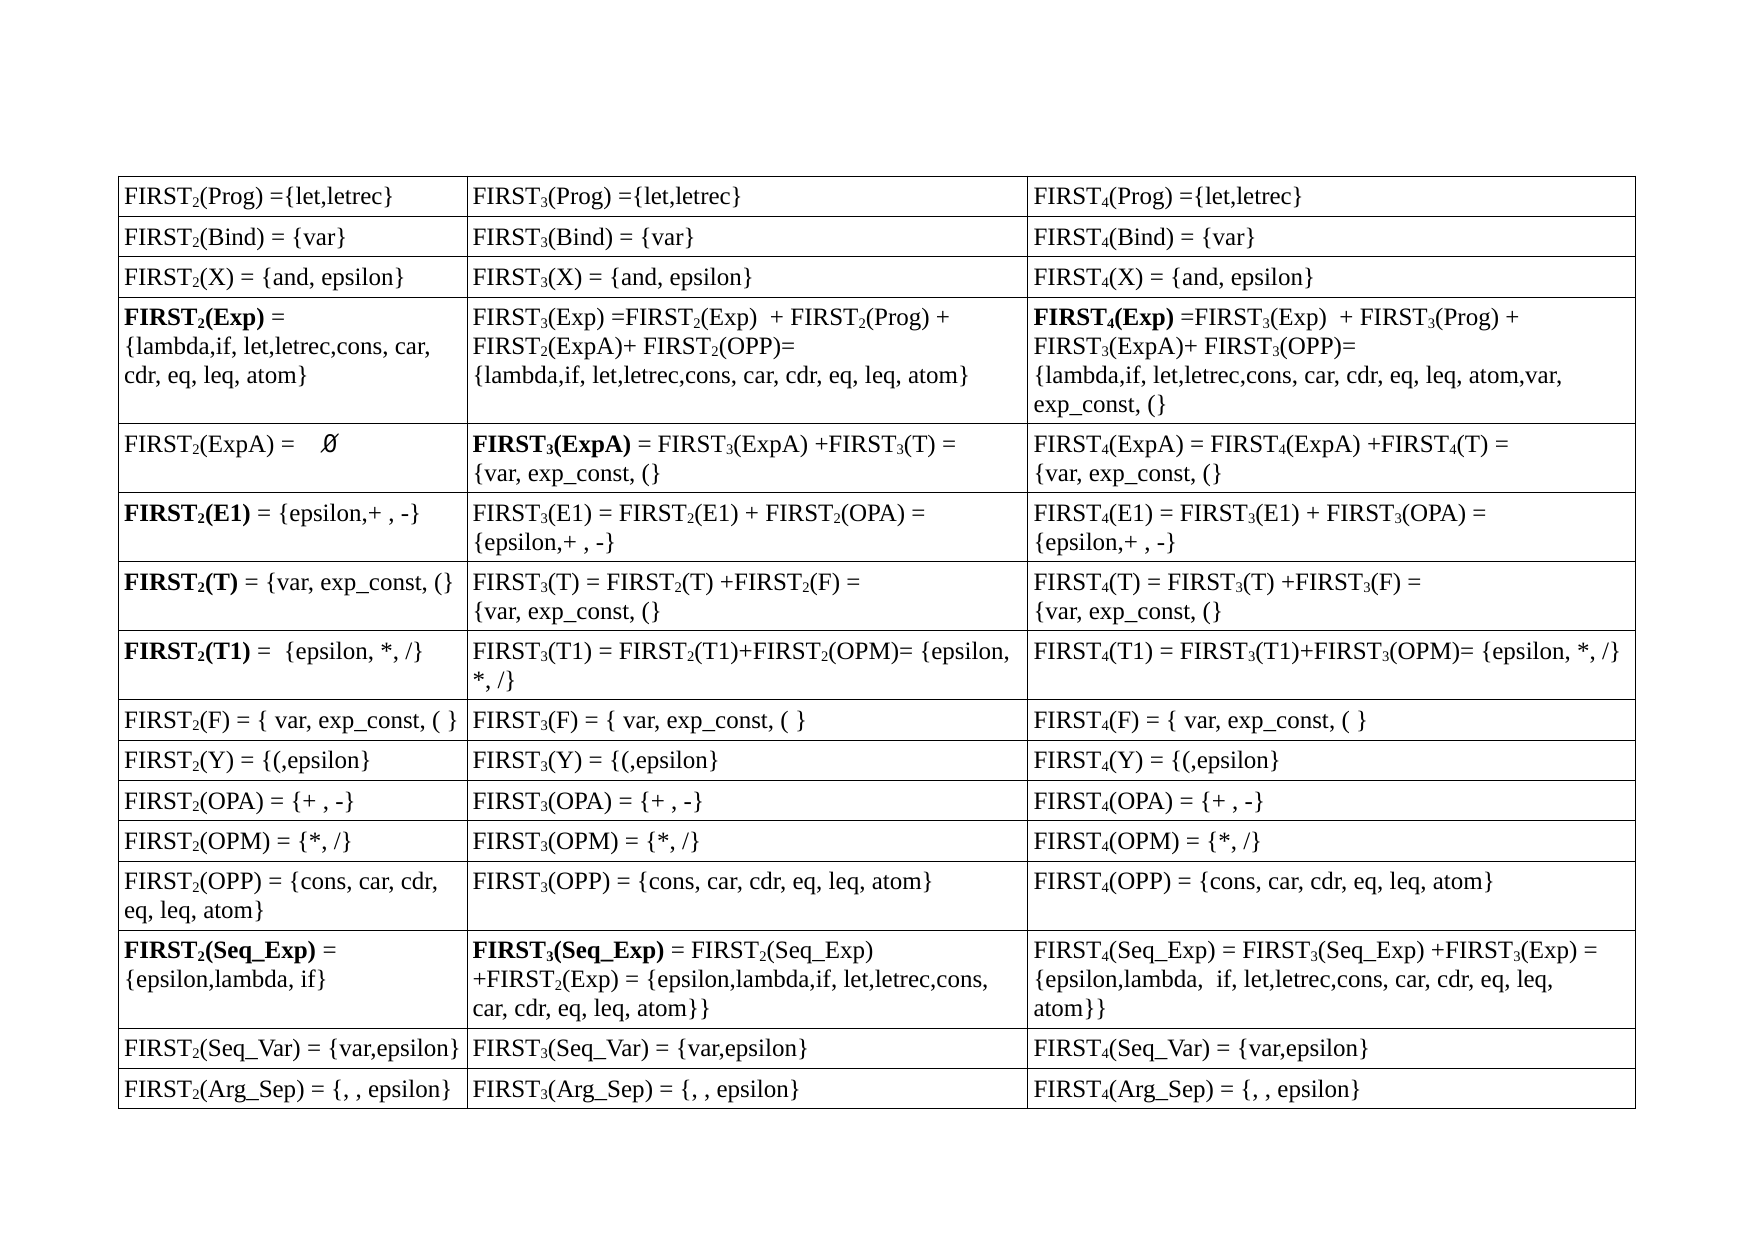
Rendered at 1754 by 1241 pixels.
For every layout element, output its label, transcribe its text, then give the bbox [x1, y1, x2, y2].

table_cell FIRST2(T) = {var, exp_const, (} [119, 562, 467, 630]
table_cell FIRST2(E1) = {epsilon,+ , -} [119, 493, 467, 561]
table_cell FIRST4(Seq_Exp) = FIRST3(Seq_Exp) +FIRST3(Exp) = {epsilon,lambda, if, let,letrec,cons, car, cdr, eq, leq, atom}} [1028, 931, 1635, 1027]
table_cell FIRST2(Seq_Exp) = {epsilon,lambda, if} [119, 931, 467, 1027]
table_header FIRST4(Prog) ={let,letrec} [1028, 177, 1635, 216]
table_cell FIRST3(Arg_Sep) = {, , epsilon} [468, 1069, 1027, 1108]
table_cell FIRST4(E1) = FIRST3(E1) + FIRST3(OPA) = {epsilon,+ , -} [1028, 493, 1635, 561]
table_cell FIRST2(Arg_Sep) = {, , epsilon} [119, 1069, 467, 1108]
table_cell FIRST2(T1) = {epsilon, *, /} [119, 631, 467, 699]
table_cell FIRST3(Y) = {(,epsilon} [468, 741, 1027, 780]
table_cell FIRST4(T1) = FIRST3(T1)+FIRST3(OPM)= {epsilon, *, /} [1028, 631, 1635, 699]
table_cell FIRST3(X) = {and, epsilon} [468, 257, 1027, 297]
table_cell FIRST4(Arg_Sep) = {, , epsilon} [1028, 1069, 1635, 1108]
table_cell FIRST2(OPM) = {*, /} [119, 821, 467, 861]
table_header FIRST2(Prog) ={let,letrec} [119, 177, 467, 216]
table_cell FIRST4(OPA) = {+ , -} [1028, 781, 1635, 820]
table_cell FIRST4(T) = FIRST3(T) +FIRST3(F) = {var, exp_const, (} [1028, 562, 1635, 630]
table_cell FIRST4(Seq_Var) = {var,epsilon} [1028, 1029, 1635, 1068]
table_cell FIRST3(E1) = FIRST2(E1) + FIRST2(OPA) = {epsilon,+ , -} [468, 493, 1027, 561]
table_cell FIRST3(Exp) =FIRST2(Exp) + FIRST2(Prog) + FIRST2(ExpA)+ FIRST2(OPP)= {lambda,if, let,letrec,cons, car, cdr, eq, leq, atom} [468, 298, 1027, 423]
table_header FIRST3(Prog) ={let,letrec} [468, 177, 1027, 216]
table_cell FIRST4(ExpA) = FIRST4(ExpA) +FIRST4(T) = {var, exp_const, (} [1028, 424, 1635, 492]
table_cell FIRST2(OPP) = {cons, car, cdr, eq, leq, atom} [119, 862, 467, 930]
table_cell FIRST2(Y) = {(,epsilon} [119, 741, 467, 780]
table_cell FIRST2(F) = { var, exp_const, ( } [119, 700, 467, 740]
table_cell FIRST2(OPA) = {+ , -} [119, 781, 467, 820]
table_cell FIRST4(OPM) = {*, /} [1028, 821, 1635, 861]
table_cell FIRST3(T) = FIRST2(T) +FIRST2(F) = {var, exp_const, (} [468, 562, 1027, 630]
table_cell FIRST4(X) = {and, epsilon} [1028, 257, 1635, 297]
table_cell FIRST2(ExpA) = [119, 424, 467, 492]
table_cell FIRST3(OPP) = {cons, car, cdr, eq, leq, atom} [468, 862, 1027, 930]
table_cell FIRST2(Exp) = {lambda,if, let,letrec,cons, car, cdr, eq, leq, atom} [119, 298, 467, 423]
table_cell FIRST4(F) = { var, exp_const, ( } [1028, 700, 1635, 740]
table_cell FIRST3(Seq_Var) = {var,epsilon} [468, 1029, 1027, 1068]
table_cell FIRST3(ExpA) = FIRST3(ExpA) +FIRST3(T) = {var, exp_const, (} [468, 424, 1027, 492]
table_cell FIRST2(Seq_Var) = {var,epsilon} [119, 1029, 467, 1068]
table_cell FIRST2(Bind) = {var} [119, 217, 467, 256]
table_cell FIRST3(Seq_Exp) = FIRST2(Seq_Exp) +FIRST2(Exp) = {epsilon,lambda,if, let,letrec,cons, car, cdr, eq, leq, atom}} [468, 931, 1027, 1027]
table_cell FIRST3(Bind) = {var} [468, 217, 1027, 256]
table_cell FIRST3(OPA) = {+ , -} [468, 781, 1027, 820]
table_cell FIRST3(OPM) = {*, /} [468, 821, 1027, 861]
table_cell FIRST3(F) = { var, exp_const, ( } [468, 700, 1027, 740]
table_cell FIRST4(Y) = {(,epsilon} [1028, 741, 1635, 780]
table_cell FIRST4(Bind) = {var} [1028, 217, 1635, 256]
table_cell FIRST2(X) = {and, epsilon} [119, 257, 467, 297]
table_cell FIRST3(T1) = FIRST2(T1)+FIRST2(OPM)= {epsilon, *, /} [468, 631, 1027, 699]
table_cell FIRST4(Exp) =FIRST3(Exp) + FIRST3(Prog) + FIRST3(ExpA)+ FIRST3(OPP)= {lambda,if, let,letrec,cons, car, cdr, eq, leq, atom,var, exp_const, (} [1028, 298, 1635, 423]
table_cell FIRST4(OPP) = {cons, car, cdr, eq, leq, atom} [1028, 862, 1635, 930]
